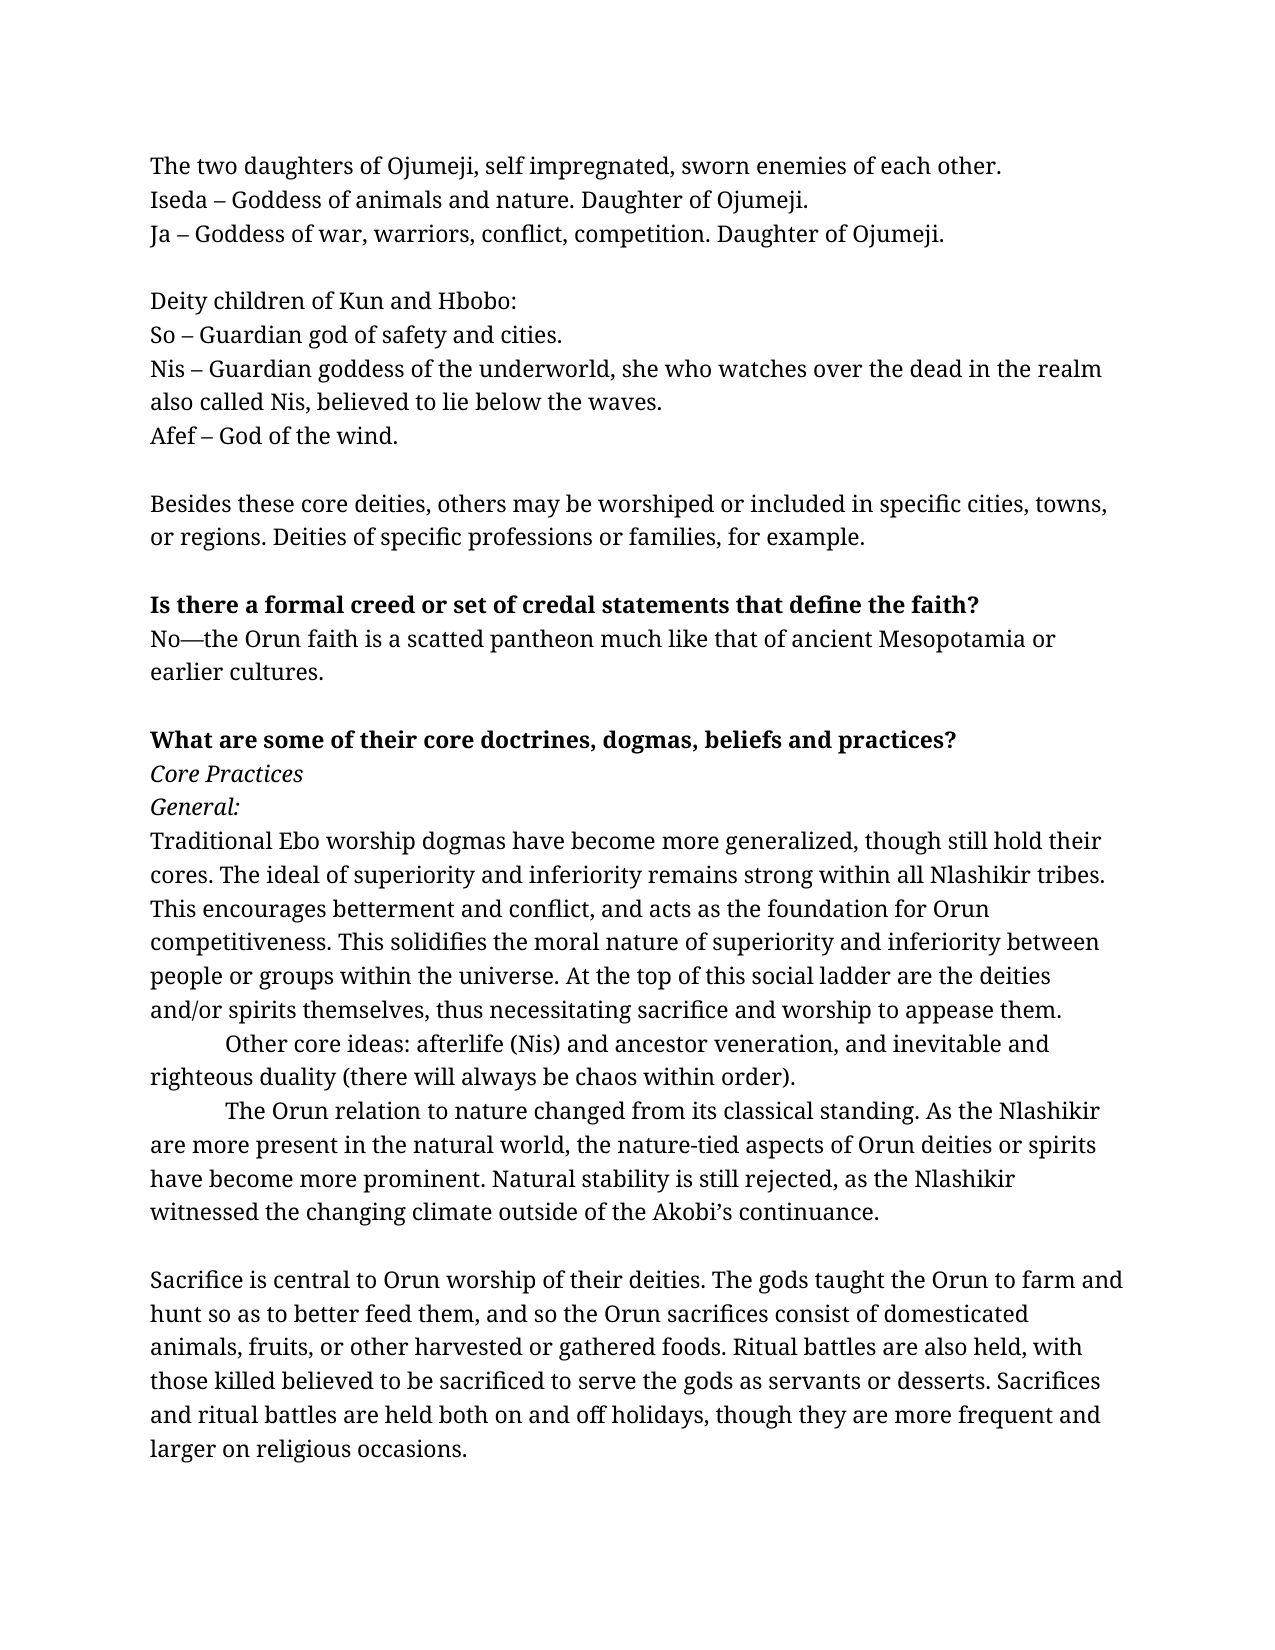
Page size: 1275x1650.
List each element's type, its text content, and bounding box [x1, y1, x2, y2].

text Traditional Ebo worship dogmas have become more generalized, though still hold their cores. The ideal of superiority and inferiority remains strong within all Nlashikir tribes. This encourages betterment and conflict, and acts as the foundation for Orun competitiveness. This solidifies the moral nature of superiority and inferiority between people or groups within the universe. At the top of this social ladder are the deities and/or spirits themselves, thus necessitating sacrifice and worship to appease them. [150, 825, 1125, 1025]
text Deity children of Kun and Hbobo: [150, 285, 1125, 316]
text Nis – Guardian goddess of the underworld, she who watches over the dead in the realm also called Nis, believed to lie below the waves. [150, 352, 1125, 417]
text Core Practices [150, 757, 1125, 789]
text Other core ideas: afterlife (Nis) and ancestor veneration, and inevitable and righteous duality (there will always be chaos within order). [150, 1027, 1125, 1092]
text Is there a formal creed or set of credal statements that define the faith? [150, 555, 1125, 620]
text What are some of their core doctrines, dogmas, beliefs and practices? [150, 724, 1125, 755]
text Ja – Goddess of war, warriors, conflict, competition. Daughter of Ojumeji. [150, 217, 1125, 249]
text No—the Orun faith is a scatted pantheon much like that of ancient Mesopotamia or earlier cultures. [150, 622, 1125, 687]
text Iseda – Goddess of animals and nature. Daughter of Ojumeji. [150, 184, 1125, 215]
text General: [150, 791, 1125, 822]
text The two daughters of Ojumeji, self impregnated, sworn enemies of each other. [150, 150, 1125, 181]
text Sacrifice is central to Orun worship of their deities. The gods taught the Orun to farm and hunt so as to better feed them, and so the Orun sacrifices consist of domesticated animals, fruits, or other harvested or gathered foods. Ritual battles are also held, with those killed believed to be sacrificed to serve the gods as servants or desserts. Sacrifices and ritual battles are held both on and off holidays, though they are more frequent and larger on religious occasions. [150, 1264, 1125, 1464]
text The Orun relation to nature changed from its classical standing. As the Nlashikir are more present in the natural world, the nature-tied aspects of Orun deities or spirits have become more prominent. Natural stability is still rejected, as the Nlashikir witnessed the changing climate outside of the Akobi’s continuance. [150, 1095, 1125, 1227]
text Afef – God of the wind. [150, 420, 1125, 451]
text Besides these core deities, others may be worshiped or included in specific cities, towns, or regions. Deities of specific professions or families, for example. [150, 487, 1125, 552]
text So – Guardian god of safety and cities. [150, 319, 1125, 350]
